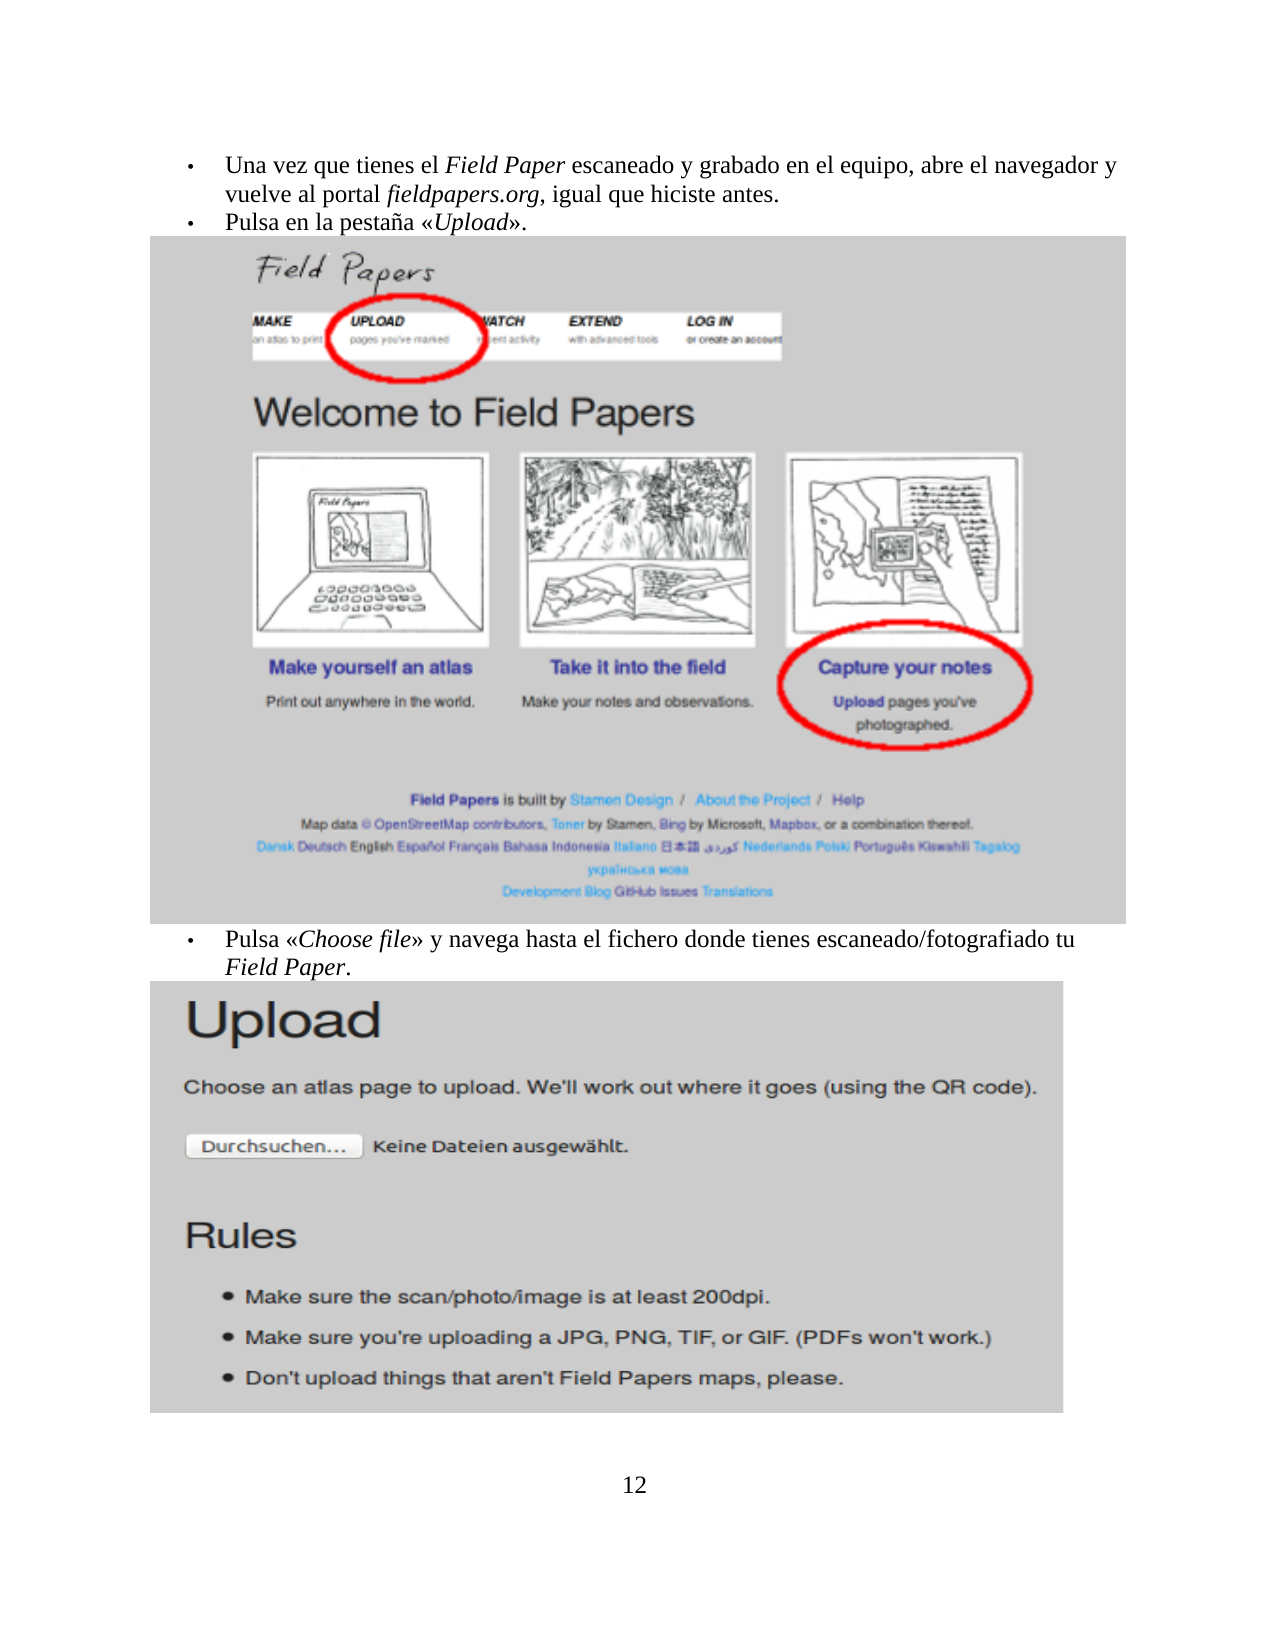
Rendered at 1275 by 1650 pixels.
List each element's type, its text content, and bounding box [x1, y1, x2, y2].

list Pulsa en la pestaña «Upload». [187, 207, 1125, 236]
picture [150, 236, 1126, 924]
picture [150, 981, 1064, 1413]
list Pulsa «Choose file» y navega hasta el fichero donde tienes escaneado/fotografiado tu Field Paper. [187, 924, 1125, 981]
list Una vez que tienes el Field Paper escaneado y grabado en el equipo, abre el navegador y vuelve al portal fieldpapers.org, igual que hiciste antes. [187, 150, 1125, 207]
